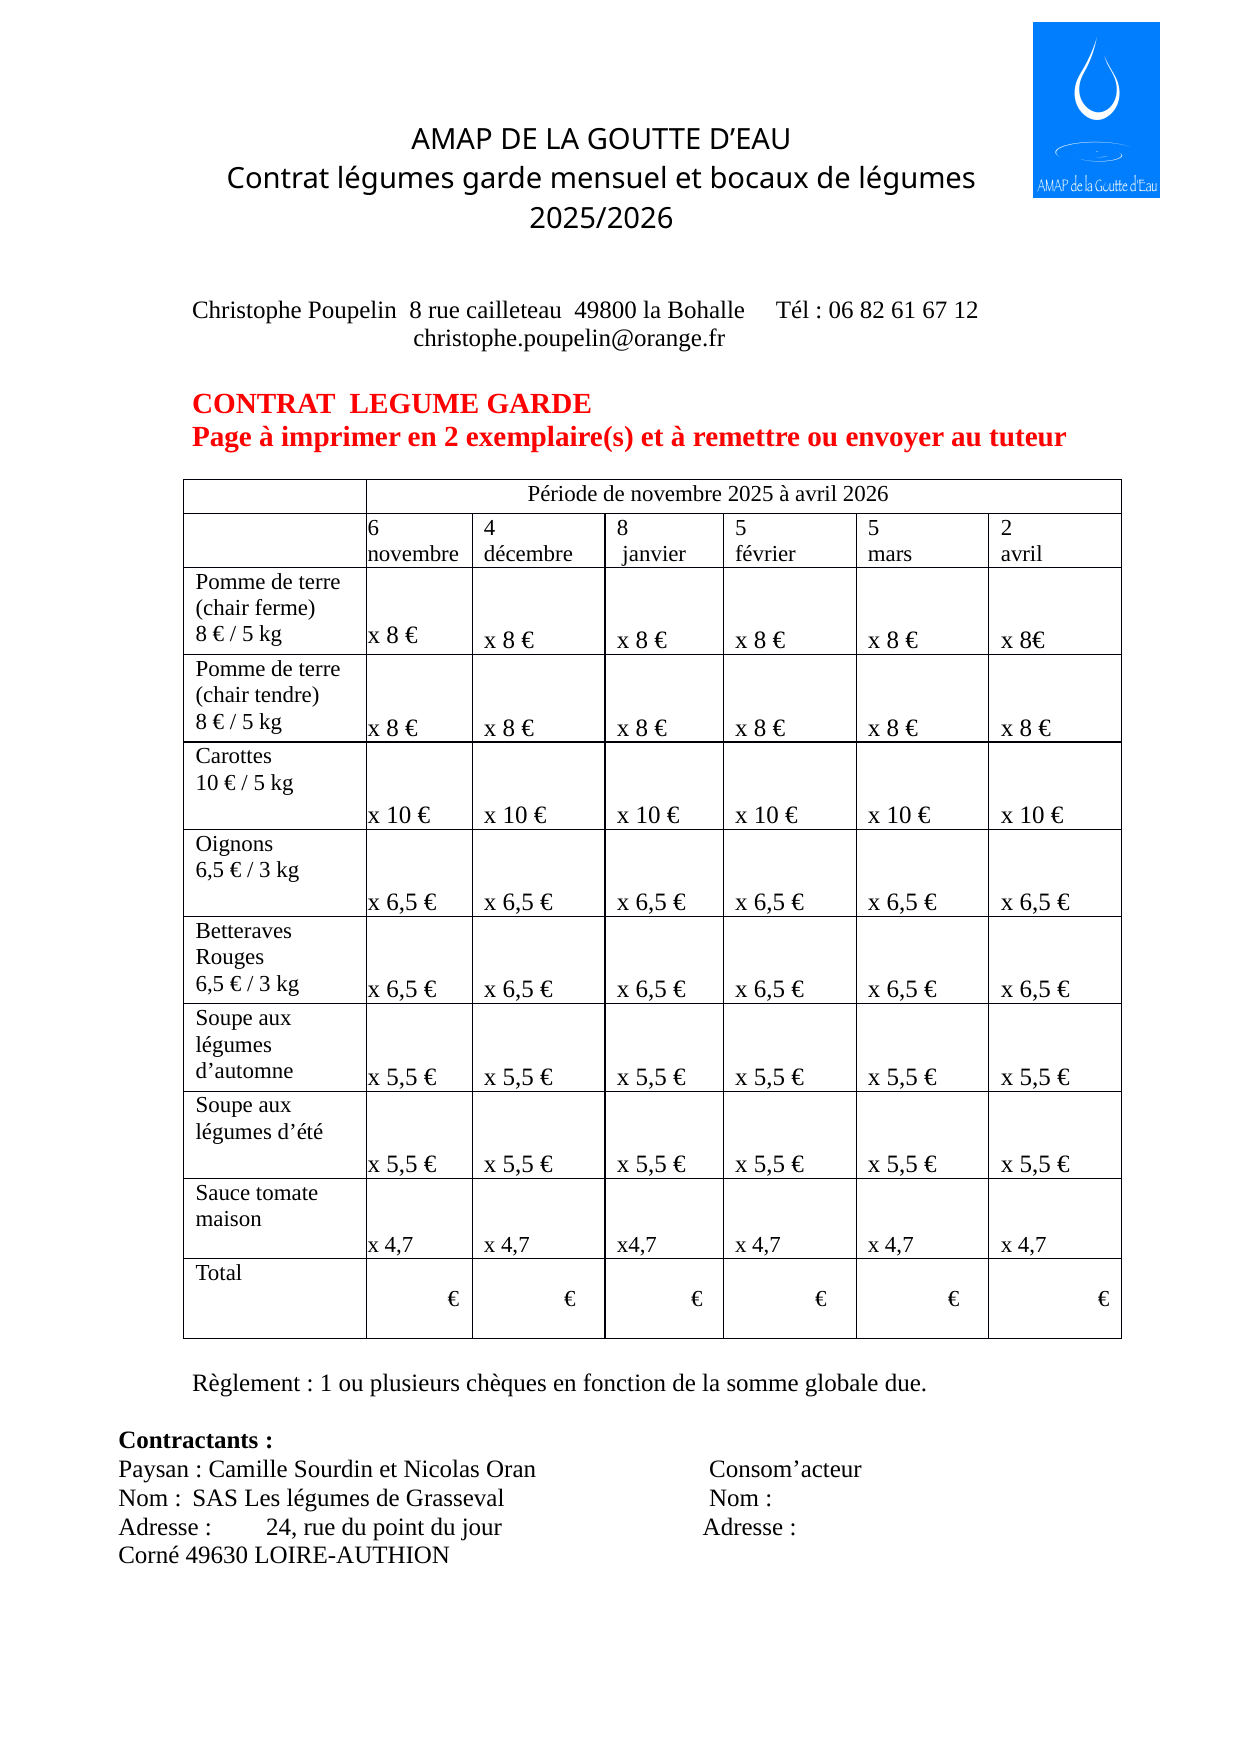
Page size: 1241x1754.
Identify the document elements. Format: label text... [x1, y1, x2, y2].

table_cell € [989, 1259, 1121, 1338]
table_cell x 6,5 € [606, 917, 723, 1003]
table_cell x 6,5 € [473, 830, 604, 916]
table_cell x 6,5 € [857, 917, 988, 1003]
table_cell x 10 € [857, 743, 988, 829]
table_cell x 8 € [367, 568, 472, 654]
table_cell [184, 514, 366, 567]
table_cell € [857, 1259, 988, 1338]
table_cell € [473, 1259, 604, 1338]
table_cell x 6,5 € [857, 830, 988, 916]
text CONTRAT LEGUME GARDE [192, 386, 1122, 419]
table_cell x 5,5 € [367, 1004, 472, 1091]
table_header [184, 480, 366, 513]
table_cell x 5,5 € [724, 1004, 856, 1091]
table_cell Oignons 6,5 € / 3 kg [184, 830, 366, 916]
table_cell x 4,7 [724, 1179, 856, 1258]
table_cell x 6,5 € [724, 917, 856, 1003]
table_cell € [724, 1259, 856, 1338]
table_cell x 5,5 € [367, 1092, 472, 1178]
table_cell x 5,5 € [606, 1004, 723, 1091]
table_cell x 5,5 € [989, 1092, 1121, 1178]
table_cell 8 janvier [606, 514, 723, 567]
table_cell x 10 € [606, 743, 723, 829]
table_cell x 8 € [606, 568, 723, 654]
table_cell x 8 € [724, 655, 856, 741]
table_cell x 4,7 [989, 1179, 1121, 1258]
table_cell x 5,5 € [857, 1092, 988, 1178]
table_cell x 10 € [724, 743, 856, 829]
picture [1033, 22, 1160, 198]
table_cell Soupe aux légumes d’automne [184, 1004, 366, 1091]
table_cell Carottes 10 € / 5 kg [184, 743, 366, 829]
table_cell x 6,5 € [473, 917, 604, 1003]
table_cell x 5,5 € [473, 1004, 604, 1091]
table_cell Pomme de terre (chair tendre) 8 € / 5 kg [184, 655, 366, 741]
table_cell x 4,7 [367, 1179, 472, 1258]
table_cell x 8 € [367, 655, 472, 741]
table_cell x 5,5 € [989, 1004, 1121, 1091]
table_cell x 8 € [473, 568, 604, 654]
text Contractants : [118, 1425, 1122, 1454]
table_cell x 6,5 € [367, 830, 472, 916]
table_cell x 8 € [606, 655, 723, 741]
table_cell x 8 € [857, 568, 988, 654]
table_cell x 8 € [724, 568, 856, 654]
table_cell Pomme de terre (chair ferme) 8 € / 5 kg [184, 568, 366, 654]
table_cell x 6,5 € [606, 830, 723, 916]
table_cell € [367, 1259, 472, 1338]
table_cell x 10 € [989, 743, 1121, 829]
text Page à imprimer en 2 exemplaire(s) et à remettre ou envoyer au tuteur [192, 419, 1122, 453]
table_cell x 4,7 [857, 1179, 988, 1258]
table_cell x 8 € [473, 655, 604, 741]
table_cell x 8 € [857, 655, 988, 741]
text Christophe Poupelin 8 rue cailleteau 49800 la Bohalle Tél : 06 82 61 67 12 christophe.poupelin@orange.fr [192, 295, 1122, 352]
table_cell € [606, 1259, 723, 1338]
text Corné 49630 LOIRE-AUTHION [118, 1540, 1122, 1569]
text Adresse : 24, rue du point du jour Adresse : [118, 1512, 1122, 1540]
table_cell x 8 € [989, 655, 1121, 741]
table_cell 4 décembre [473, 514, 604, 567]
table_cell x 5,5 € [724, 1092, 856, 1178]
table_cell x 5,5 € [606, 1092, 723, 1178]
table_cell x 6,5 € [989, 830, 1121, 916]
table_cell x 4,7 [473, 1179, 604, 1258]
table_cell Sauce tomate maison [184, 1179, 366, 1258]
table_cell x 10 € [367, 743, 472, 829]
table_cell x 6,5 € [367, 917, 472, 1003]
table_cell x 8€ [989, 568, 1121, 654]
text Règlement : 1 ou plusieurs chèques en fonction de la somme globale due. [192, 1368, 1122, 1397]
table_cell x 10 € [473, 743, 604, 829]
table_cell x4,7 [606, 1179, 723, 1258]
table_cell x 6,5 € [724, 830, 856, 916]
table_header Période de novembre 2025 à avril 2026 [367, 480, 1121, 513]
table_cell 5 mars [857, 514, 988, 567]
table_cell x 5,5 € [473, 1092, 604, 1178]
table_cell Betteraves Rouges 6,5 € / 3 kg [184, 917, 366, 1003]
text Paysan : Camille Sourdin et Nicolas Oran Consom’acteur [118, 1454, 1122, 1483]
table_cell Total [184, 1259, 366, 1338]
table_cell 6 novembre [367, 514, 472, 567]
table_cell x 6,5 € [989, 917, 1121, 1003]
table_cell 2 avril [989, 514, 1121, 567]
text Nom : SAS Les légumes de Grasseval Nom : [118, 1483, 1122, 1512]
table_cell 5 février [724, 514, 856, 567]
table_cell Soupe aux légumes d’été [184, 1092, 366, 1178]
table_cell x 5,5 € [857, 1004, 988, 1091]
